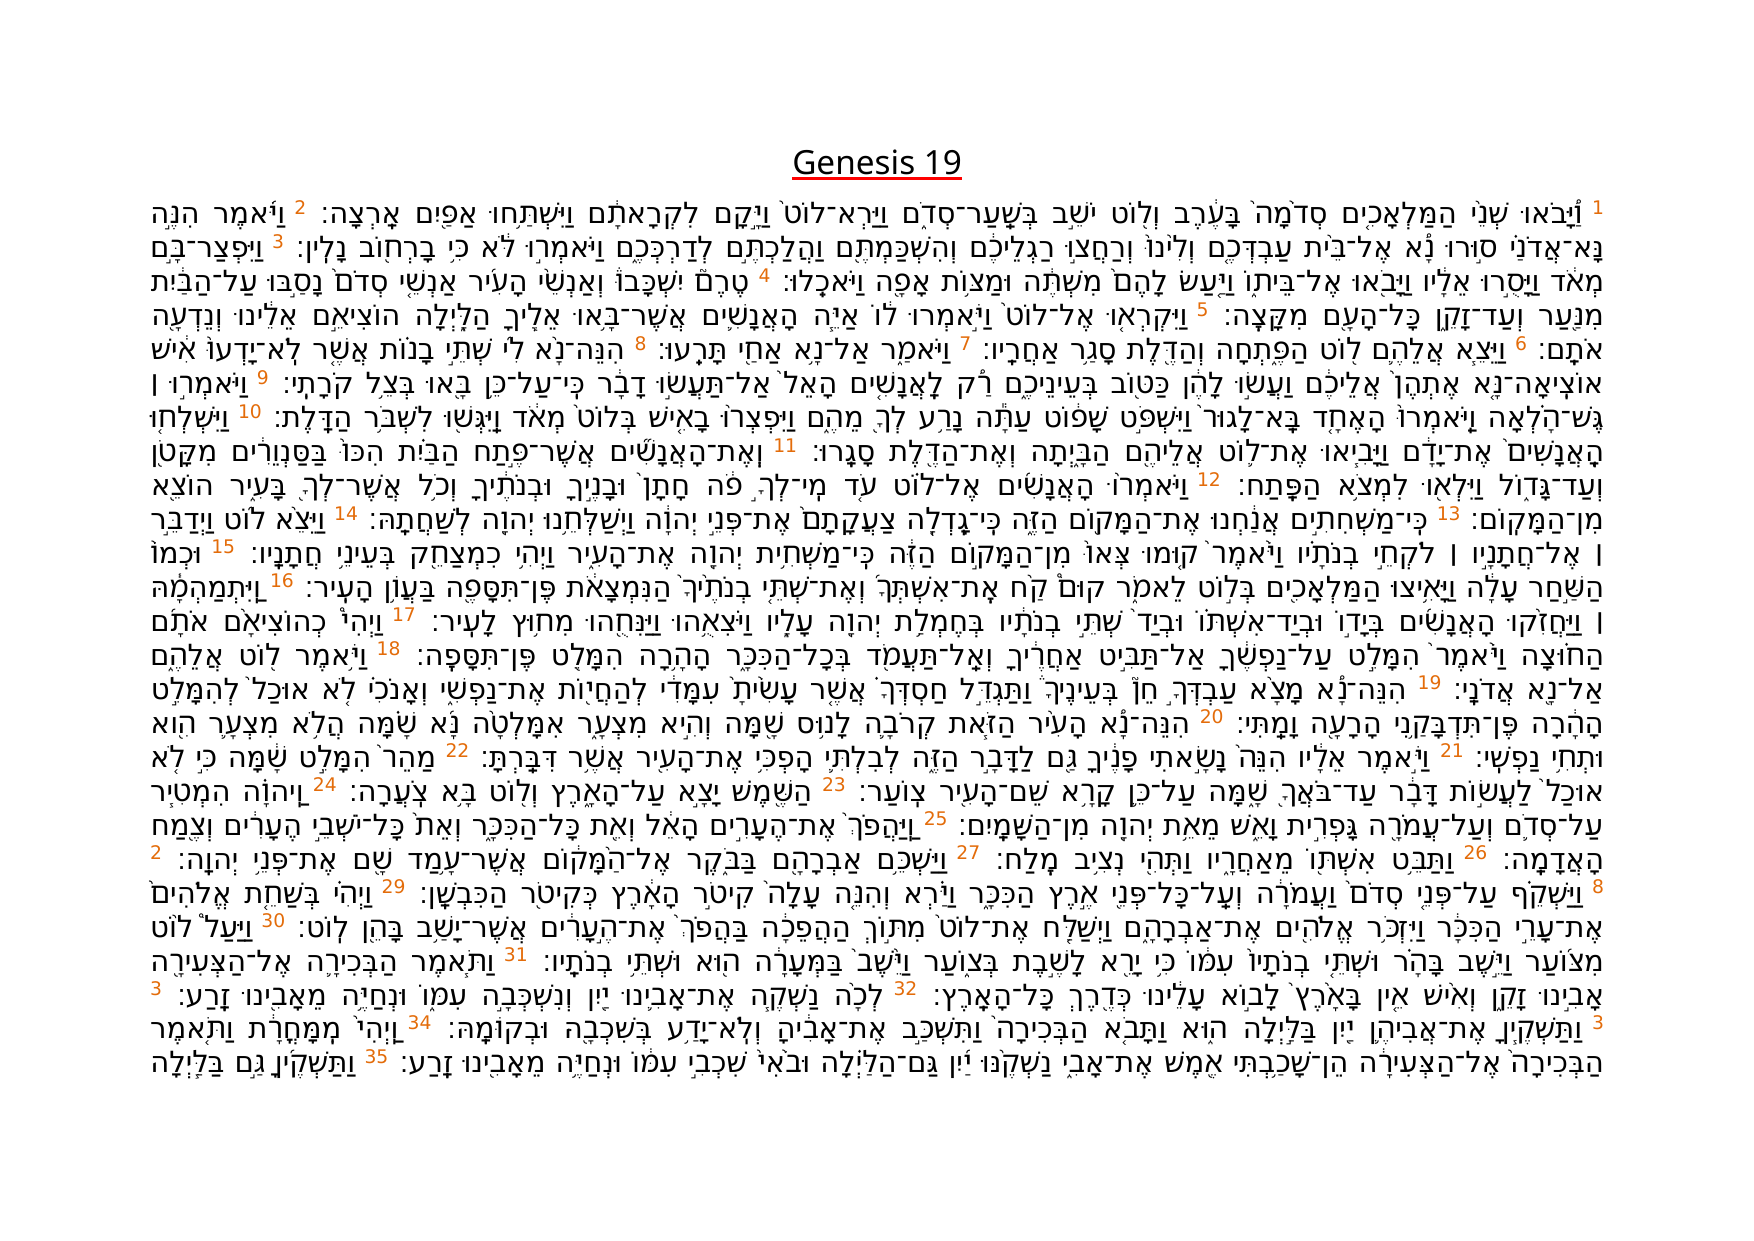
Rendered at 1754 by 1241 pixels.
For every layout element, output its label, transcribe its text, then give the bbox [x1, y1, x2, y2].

text 1 וַ֠יָּבֹאוּ שְׁנֵ֨י הַמַּלְאָכִ֤ים סְדֹ֙מָה֙ בָּעֶ֔רֶב וְל֖וֹט יֹשֵׁ֣ב בְּשַֽׁעַר־סְדֹ֑ם וַיַּרְא־לוֹט֙ וַיָּ֣קָם לִקְרָאתָ֔ם וַיִּשְׁתַּ֥חוּ אַפַּ֖יִם אָֽרְצָה׃ 2 וַיֹּ֜אמֶר הִנֶּ֣ה נָּא־אֲדֹנַ֗י ס֣וּרוּ נָ֠א אֶל־בֵּ֨ית עַבְדְּכֶ֤ם וְלִ֙ינוּ֙ וְרַחֲצ֣וּ רַגְלֵיכֶ֔ם וְהִשְׁכַּמְתֶּ֖ם וַהֲלַכְתֶּ֣ם לְדַרְכְּכֶ֑ם וַיֹּאמְר֣וּ לֹּ֔א כִּ֥י בָרְח֖וֹב נָלִֽין׃ ‬‬‬3 וַיִּפְצַר־בָּ֣ם מְאֹ֔ד וַיָּסֻ֣רוּ אֵלָ֔יו וַיָּבֹ֖אוּ אֶל־בֵּית֑וֹ וַיַּ֤עַשׂ לָהֶם֙ מִשְׁתֶּ֔ה וּמַצּ֥וֹת אָפָ֖ה וַיֹּאכֵֽלוּ׃ ‬‬‬4 טֶרֶם֮ יִשְׁכָּבוּ֒ וְאַנְשֵׁ֨י הָעִ֜יר אַנְשֵׁ֤י סְדֹם֙ נָסַ֣בּוּ עַל־הַבַּ֔יִת מִנַּ֖עַר וְעַד־זָקֵ֑ן כָּל־הָעָ֖ם מִקָּצֶֽה׃ ‬‬‬5 וַיִּקְרְא֤וּ אֶל־לוֹט֙ וַיֹּ֣אמְרוּ ל֔וֹ אַיֵּ֧ה הָאֲנָשִׁ֛ים אֲשֶׁר־בָּ֥אוּ אֵלֶ֖יךָ הַלָּ֑יְלָה הוֹצִיאֵ֣ם אֵלֵ֔ינוּ וְנֵדְעָ֖ה אֹתָֽם׃ ‬‬‬6 וַיֵּצֵ֧א אֲלֵהֶ֛ם ל֖וֹט הַפֶּ֑תְחָה וְהַדֶּ֖לֶת סָגַ֥ר אַחֲרָֽיו׃ ‬‬‬7 וַיֹּאמַ֑ר אַל־נָ֥א אַחַ֖י תָּרֵֽעוּ׃ ‬‬‬8 הִנֵּה־נָ֨א לִ֜י שְׁתֵּ֣י בָנ֗וֹת אֲשֶׁ֤ר לֹֽא־יָדְעוּ֙ אִ֔ישׁ אוֹצִֽיאָה־נָּ֤א אֶתְהֶן֙ אֲלֵיכֶ֔ם וַעֲשׂ֣וּ לָהֶ֔ן כַּטּ֖וֹב בְּעֵינֵיכֶ֑ם רַ֠ק לָֽאֲנָשִׁ֤ים הָאֵל֙ אַל־תַּעֲשׂ֣וּ דָבָ֔ר כִּֽי־עַל־כֵּ֥ן בָּ֖אוּ בְּצֵ֥ל קֹרָתִֽי׃ ‬‬‬9 וַיֹּאמְר֣וּ ׀ גֶּשׁ־הָ֗לְאָה וַיֹּֽאמְרוּ֙ הָאֶחָ֤ד בָּֽא־לָגוּר֙ וַיִּשְׁפֹּ֣ט שָׁפ֔וֹט עַתָּ֕ה נָרַ֥ע לְךָ֖ מֵהֶ֑ם וַיִּפְצְר֨וּ בָאִ֤ישׁ בְּלוֹט֙ מְאֹ֔ד וַֽיִּגְּשׁ֖וּ לִשְׁבֹּ֥ר הַדָּֽלֶת׃ ‬‬‬10 וַיִּשְׁלְח֤וּ הֽ͏ָאֲנָשִׁים֙ אֶת־יָדָ֔ם וַיָּבִ֧יאוּ אֶת־ל֛וֹט אֲלֵיהֶ֖ם הַבָּ֑יְתָה וְאֶת־הַדֶּ֖לֶת סָגָֽרוּ׃ ‬‬‬11 וְֽאֶת־הָאֲנָשִׁ֞ים אֲשֶׁר־פֶּ֣תַח הַבַּ֗יִת הִכּוּ֙ בַּסַּנְוֵרִ֔ים מִקָּטֹ֖ן וְעַד־גָּד֑וֹל וַיִּלְא֖וּ לִמְצֹ֥א הַפָּֽתַח׃ ‬‬‬12 וַיֹּאמְר֨וּ הָאֲנָשִׁ֜ים אֶל־ל֗וֹט עֹ֚ד מִֽי־לְךָ֣ פֹ֔ה חָתָן֙ וּבָנֶ֣יךָ וּבְנֹתֶ֔יךָ וְכֹ֥ל אֲשֶׁר־לְךָ֖ בָּעִ֑יר הוֹצֵ֖א מִן־הַמָּקֽוֹם׃ ‬‬‬13 כִּֽי־מַשְׁחִתִ֣ים אֲנַ֔חְנוּ אֶת־הַמָּק֖וֹם הַזֶּ֑ה כִּֽי־גֽ͏ָדְלָ֤ה צַעֲקָתָם֙ אֶת־פְּנֵ֣י יְהוָ֔ה וַיְשַׁלְּחֵ֥נוּ יְהוָ֖ה לְשַׁחֲתָֽהּ׃ ‬‬‬14 וַיֵּצֵ֨א ל֜וֹט וַיְדַבֵּ֣ר ׀ אֶל־חֲתָנָ֣יו ׀ לֹקְחֵ֣י בְנֹתָ֗יו וַיֹּ֙אמֶר֙ ק֤וּמוּ צְּאוּ֙ מִן־הַמָּק֣וֹם הַזֶּ֔ה כִּֽי־מַשְׁחִ֥ית יְהוָ֖ה אֶת־הָעִ֑יר וַיְהִ֥י כִמְצַחֵ֖ק בְּעֵינֵ֥י חֲתָנָֽיו׃ ‬‬‬15 וּכְמוֹ֙ הַשַּׁ֣חַר עָלָ֔ה וַיָּאִ֥יצוּ הַמַּלְאָכִ֖ים בְּל֣וֹט לֵאמֹ֑ר קוּם֩ קַ֨ח אֶֽת־אִשְׁתְּךָ֜ וְאֶת־שְׁתֵּ֤י בְנֹתֶ֙יךָ֙ הַנִּמְצָאֹ֔ת פֶּן־תִּסָּפֶ֖ה בַּעֲוֺ֥ן הָעִֽיר׃ ‬‬‬16 וֽ͏ַיִּתְמַהְמָ֓הּ ׀ וַיַּחֲזִ֨קוּ הָאֲנָשִׁ֜ים בְּיָד֣וֹ וּבְיַד־אִשְׁתּ֗וֹ וּבְיַד֙ שְׁתֵּ֣י בְנֹתָ֔יו בְּחֶמְלַ֥ת יְהוָ֖ה עָלָ֑יו וַיֹּצִאֻ֥הוּ וַיַּנִּחֻ֖הוּ מִח֥וּץ לָעִֽיר׃ ‬‬‬17 וַיְהִי֩ כְהוֹצִיאָ֨ם אֹתָ֜ם הַח֗וּצָה וַיֹּ֙אמֶר֙ הִמָּלֵ֣ט עַל־נַפְשֶׁ֔ךָ אַל־תַּבִּ֣יט אַחֲרֶ֔יךָ וְאַֽל־תַּעֲמֹ֖ד בְּכָל־הַכִּכָּ֑ר הָהָ֥רָה הִמָּלֵ֖ט פֶּן־תִּסָּפֶֽה׃ ‬‬‬18 וַיֹּ֥אמֶר ל֖וֹט אֲלֵהֶ֑ם אַל־נָ֖א אֲדֹנָֽי׃ ‬‬‬19 הִנֵּה־נָ֠א מָצָ֨א עַבְדְּךָ֣ חֵן֮ בְּעֵינֶיךָ֒ וַתַּגְדֵּ֣ל חַסְדְּךָ֗ אֲשֶׁ֤ר עָשִׂ֙יתָ֙ עִמָּדִ֔י לְהַחֲי֖וֹת אֶת־נַפְשִׁ֑י וְאָנֹכִ֗י לֹ֤א אוּכַל֙ לְהִמָּלֵ֣ט הָהָ֔רָה פֶּן־תִּדְבָּקַ֥נִי הָרָעָ֖ה וָמַֽתִּי׃ ‬‬‬20 הִנֵּה־נָ֠א הָעִ֨יר הַזֹּ֧את קְרֹבָ֛ה לָנ֥וּס שָׁ֖מָּה וְהִ֣יא מִצְעָ֑ר אִמָּלְטָ֨ה נָּ֜א שָׁ֗מָּה הֲלֹ֥א מִצְעָ֛ר הִ֖וא וּתְחִ֥י נַפְשִֽׁי׃ ‬‬‬21 וַיֹּ֣אמֶר אֵלָ֔יו הִנֵּה֙ נָשָׂ֣אתִי פָנֶ֔יךָ גַּ֖ם לַדָּבָ֣ר הַזֶּ֑ה לְבִלְתִּ֛י הָפְכִּ֥י אֶת־הָעִ֖יר אֲשֶׁ֥ר דִּבַּֽרְתָּ׃ ‬‬‬22 מַהֵר֙ הִמָּלֵ֣ט שָׁ֔מָּה כִּ֣י לֹ֤א אוּכַל֙ לַעֲשׂ֣וֹת דָּבָ֔ר עַד־בֹּאֲךָ֖ שָׁ֑מָּה עַל־כֵּ֛ן קָרָ֥א שֵׁם־הָעִ֖יר צֽוֹעַר׃ ‬‬‬23 הַשֶּׁ֖מֶשׁ יָצָ֣א עַל־הָאָ֑רֶץ וְל֖וֹט בָּ֥א צֹֽעֲרָה׃ ‬‬‬24 וֽ͏ַיהוָ֗ה הִמְטִ֧יר עַל־סְדֹ֛ם וְעַל־עֲמֹרָ֖ה גָּפְרִ֣ית וָאֵ֑שׁ מֵאֵ֥ת יְהוָ֖ה מִן־הַשָּׁמָֽיִם׃ ‬‬‬25 וֽ͏ַיַּהֲפֹךְ֙ אֶת־הֶעָרִ֣ים הָאֵ֔ל וְאֵ֖ת כָּל־הַכִּכָּ֑ר וְאֵת֙ כָּל־יֹשְׁבֵ֣י הֶעָרִ֔ים וְצֶ֖מַח הָאֲדָמָֽה׃ ‬‬‬26 וַתַּבֵּ֥ט אִשְׁתּ֖וֹ מֵאַחֲרָ֑יו וַתְּהִ֖י נְצִ֥יב מֶֽלַח׃ ‬‬‬27 וַיַּשְׁכֵּ֥ם אַבְרָהָ֖ם בַּבֹּ֑קֶר אֶל־הַ֨מָּק֔וֹם אֲשֶׁר־עָ֥מַד שָׁ֖ם אֶת־פְּנֵ֥י יְהוָֽה׃ ‬‬‬28 וַיַּשְׁקֵ֗ף עַל־פְּנֵ֤י סְדֹם֙ וַעֲמֹרָ֔ה וְעַֽל־כָּל־פְּנֵ֖י אֶ֣רֶץ הַכִּכָּ֑ר וַיַּ֗רְא וְהִנֵּ֤ה עָלָה֙ קִיטֹ֣ר הָאָ֔רֶץ כְּקִיטֹ֖ר הַכִּבְשָֽׁן׃ ‬‬‬29 וַיְהִ֗י בְּשַׁחֵ֤ת אֱלֹהִים֙ אֶת־עָרֵ֣י הַכִּכָּ֔ר וַיִּזְכֹּ֥ר אֱלֹהִ֖ים אֶת־אַבְרָהָ֑ם וַיְשַׁלַּ֤ח אֶת־לוֹט֙ מִתּ֣וֹךְ הַהֲפֵכָ֔ה בַּהֲפֹךְ֙ אֶת־הֶ֣עָרִ֔ים אֲשֶׁר־יָשַׁ֥ב בָּהֵ֖ן לֽוֹט׃ ‬‬‬30 וַיַּעַל֩ ל֨וֹט מִצּ֜וֹעַר וַיֵּ֣שֶׁב בָּהָ֗ר וּשְׁתֵּ֤י בְנֹתָיו֙ עִמּ֔וֹ כִּ֥י יָרֵ֖א לָשֶׁ֣בֶת בְּצ֑וֹעַר וַיֵּ֙שֶׁב֙ בַּמְּעָרָ֔ה ה֖וּא וּשְׁתֵּ֥י בְנֹתָֽיו׃ ‬‬‬31 וַתֹּ֧אמֶר הַבְּכִירָ֛ה אֶל־הַצְּעִירָ֖ה אָבִ֣ינוּ זָקֵ֑ן וְאִ֨ישׁ אֵ֤ין בָּאָ֙רֶץ֙ לָב֣וֹא עָלֵ֔ינוּ כְּדֶ֖רֶךְ כָּל־הָאָֽרֶץ׃ ‬‬‬32 לְכָ֨ה נַשְׁקֶ֧ה אֶת־אָבִ֛ינוּ יַ֖יִן וְנִשְׁכְּבָ֣ה עִמּ֑וֹ וּנְחַיֶּ֥ה מֵאָבִ֖ינוּ זָֽרַע׃ ‬‬‬33 וַתַּשְׁקֶ֧יןָ אֶת־אֲבִיהֶ֛ן יַ֖יִן בַּלַּ֣יְלָה ה֑וּא וַתָּבֹ֤א הַבְּכִירָה֙ וַתִּשְׁכַּ֣ב אֶת־אָבִ֔יהָ וְלֹֽא־יָדַ֥ע בְּשִׁכְבָ֖הּ וּבְקוּׄמָֽהּ׃ ‬‬‬34 וֽ͏ַיְהִי֙ מִֽמָּחֳרָ֔ת וַתֹּ֤אמֶר הַבְּכִירָה֙ אֶל־הַצְּעִירָ֔ה הֵן־שָׁכַ֥בְתִּי אֶ֖מֶשׁ אֶת־אָבִ֑י נַשְׁקֶ֨נּוּ יַ֜יִן גַּם־הַלַּ֗יְלָה וּבֹ֙אִי֙ שִׁכְבִ֣י עִמּ֔וֹ וּנְחַיֶּ֥ה מֵאָבִ֖ינוּ זָֽרַע׃ ‬‬‬35 וַתַּשְׁקֶ֜יןָ גַּ֣ם בַּלַּ֧יְלָה הַה֛וּא אֶת־אֲבִיהֶ֖ן יָ֑יִן וַתָּ֤קָם הַצְּעִירָה֙ וַתִּשְׁכַּ֣ב עִמּ֔וֹ וְלֹֽא־יָדַ֥ע בְּשִׁכְבָ֖הּ וּבְקֻמָֽהּ׃ ‬‬‬36 וֽ͏ַתַּהֲרֶ֛יןָ שְׁתֵּ֥י בְנֽוֹת־ל֖וֹט מֵאֲבִיהֶֽן׃ ‬‬‬37 וַתֵּ֤לֶד הַבְּכִירָה֙ בֵּ֔ן וַתִּקְרָ֥א שְׁמ֖וֹ מוֹאָ֑ב ה֥וּא אֲבִֽי־מוֹאָ֖ב עַד־הַיּֽוֹם׃ ‬‬‬38 וְהַצְּעִירָ֤ה גַם־הִוא֙ יָ֣לְדָה בֵּ֔ן וַתִּקְרָ֥א שְׁמ֖וֹ בֶּן־עַמִּ֑י ה֛וּא אֲבִ֥י בְנֵֽי־עַמּ֖וֹן עַד־הַיּֽוֹם׃ ס ‬‬‬‬‬‬‬‬‬‬‬‬‬‬‬‬‬‬‬‬‬‬‬‬‬‬‬‬‬‬‬‬‬‬‬‬‬‬‬‬ [150, 197, 1604, 1080]
text Genesis 19 [150, 139, 1604, 184]
